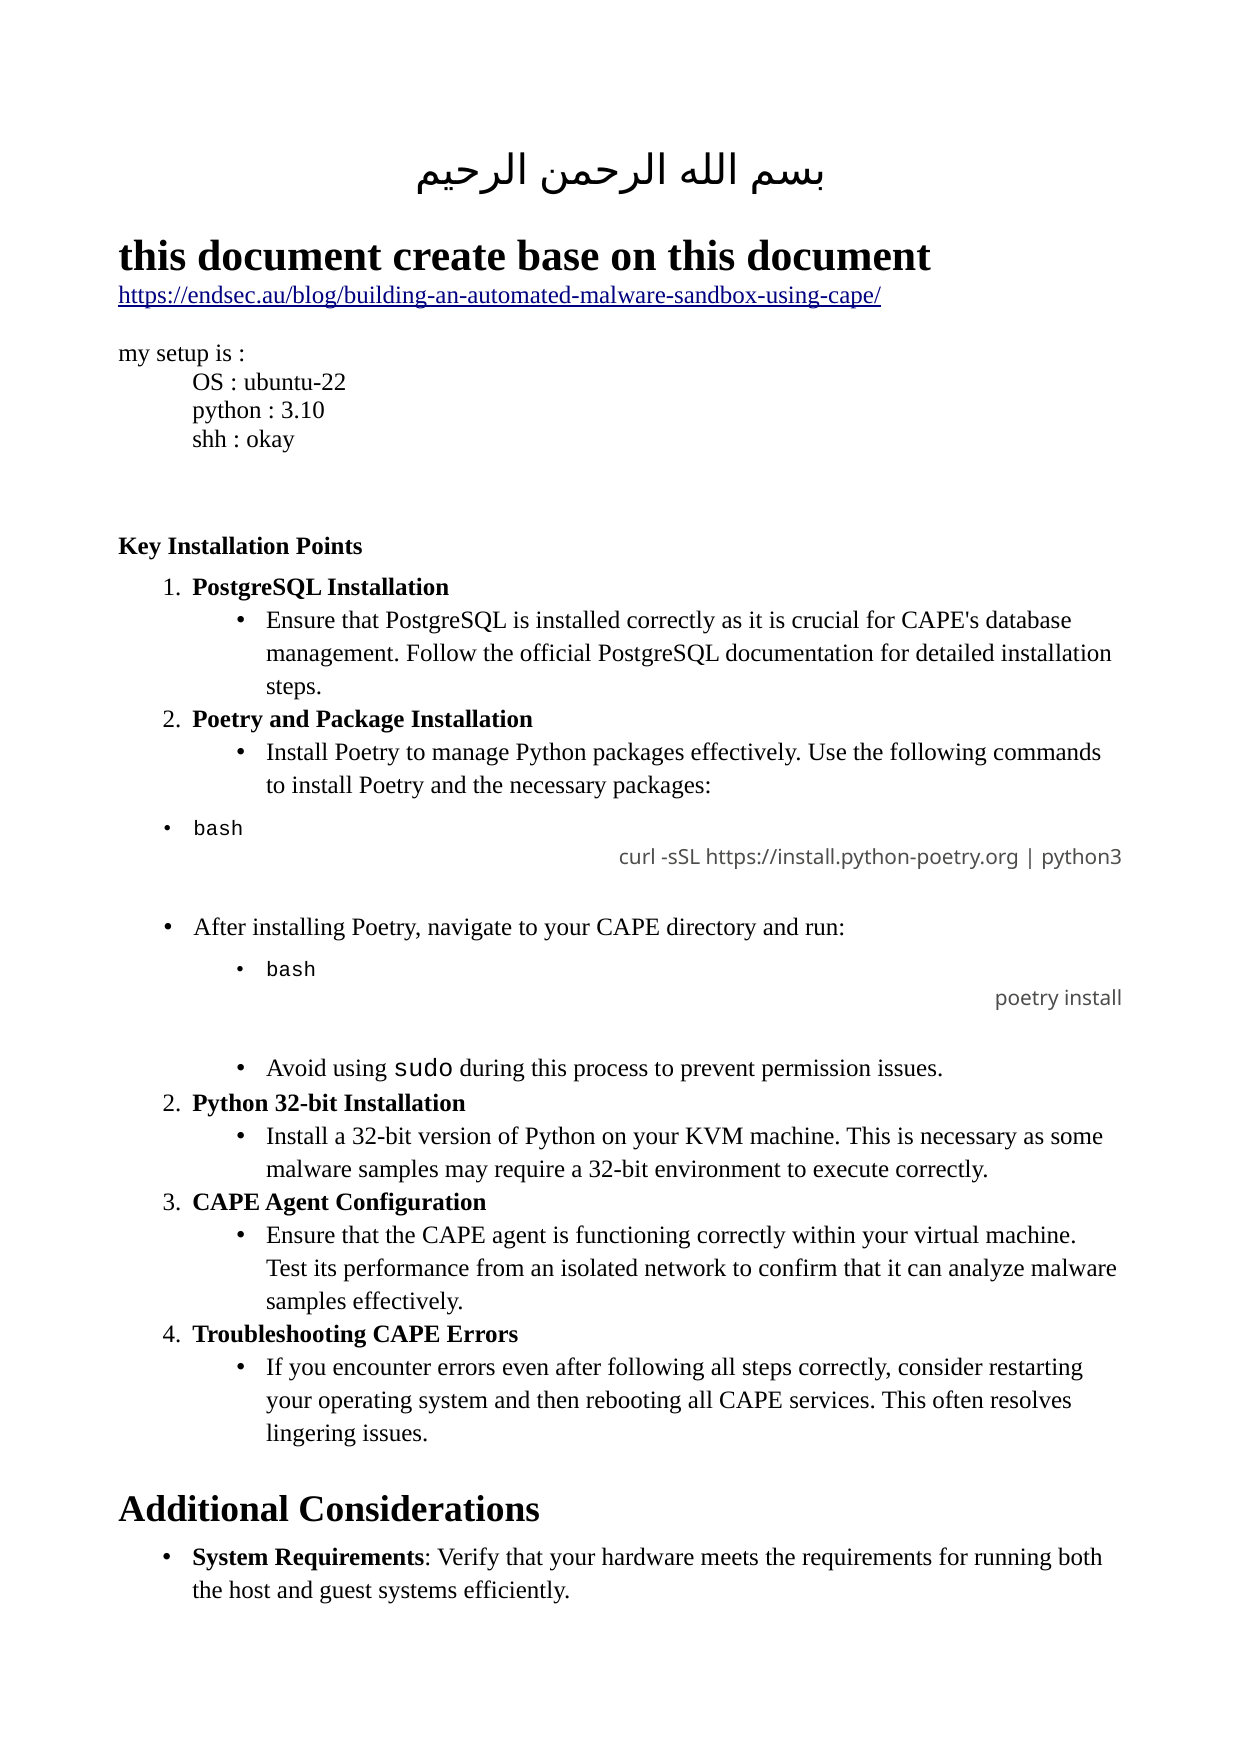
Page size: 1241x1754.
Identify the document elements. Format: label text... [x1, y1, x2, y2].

text my setup is : [118, 338, 1122, 367]
list Avoid using sudo during this process to prevent permission issues. [236, 1053, 1122, 1083]
list PostgreSQL Installation [162, 572, 1122, 601]
text curl -sSL https://install.python-poetry.org | python3 [118, 842, 1122, 870]
list After installing Poetry, navigate to your CAPE directory and run: [164, 912, 1122, 940]
list bash [236, 959, 1122, 983]
subtitle Key Installation Points [118, 531, 1122, 560]
list Install a 32-bit version of Python on your KVM machine. This is necessary as some malware samples may require a 32-bit environment to execute correctly. [236, 1121, 1122, 1183]
text this document create base on this document https://endsec.au/blog/building-an-automated-malware-sandbox-using-cape/ [118, 230, 1122, 309]
list Poetry and Package Installation [162, 704, 1122, 733]
list CAPE Agent Configuration [162, 1187, 1122, 1216]
list Python 32-bit Installation [162, 1088, 1122, 1117]
list Ensure that the CAPE agent is functioning correctly within your virtual machine. Test its performance from an isolated network to confirm that it can analyze malware samples effectively. [236, 1220, 1122, 1315]
subtitle Additional Considerations [118, 1487, 1122, 1530]
list poetry install [236, 983, 1122, 1011]
list Ensure that PostgreSQL is installed correctly as it is crucial for CAPE's database management. Follow the official PostgreSQL documentation for detailed installation steps. [236, 605, 1122, 700]
text بسم الله الرحمن الرحیم [118, 147, 1122, 201]
list Install Poetry to manage Python packages effectively. Use the following commands to install Poetry and the necessary packages: [236, 737, 1122, 799]
list If you encounter errors even after following all steps correctly, consider restarting your operating system and then rebooting all CAPE services. This often resolves lingering issues. [236, 1352, 1122, 1447]
list System Requirements: Verify that your hardware meets the requirements for running both the host and guest systems efficiently. [162, 1542, 1122, 1604]
text OS : ubuntu-22 [118, 367, 1122, 395]
list Troubleshooting CAPE Errors [162, 1319, 1122, 1348]
list bash [164, 818, 1122, 842]
text shh : okay [118, 424, 1122, 453]
text python : 3.10 [118, 395, 1122, 424]
